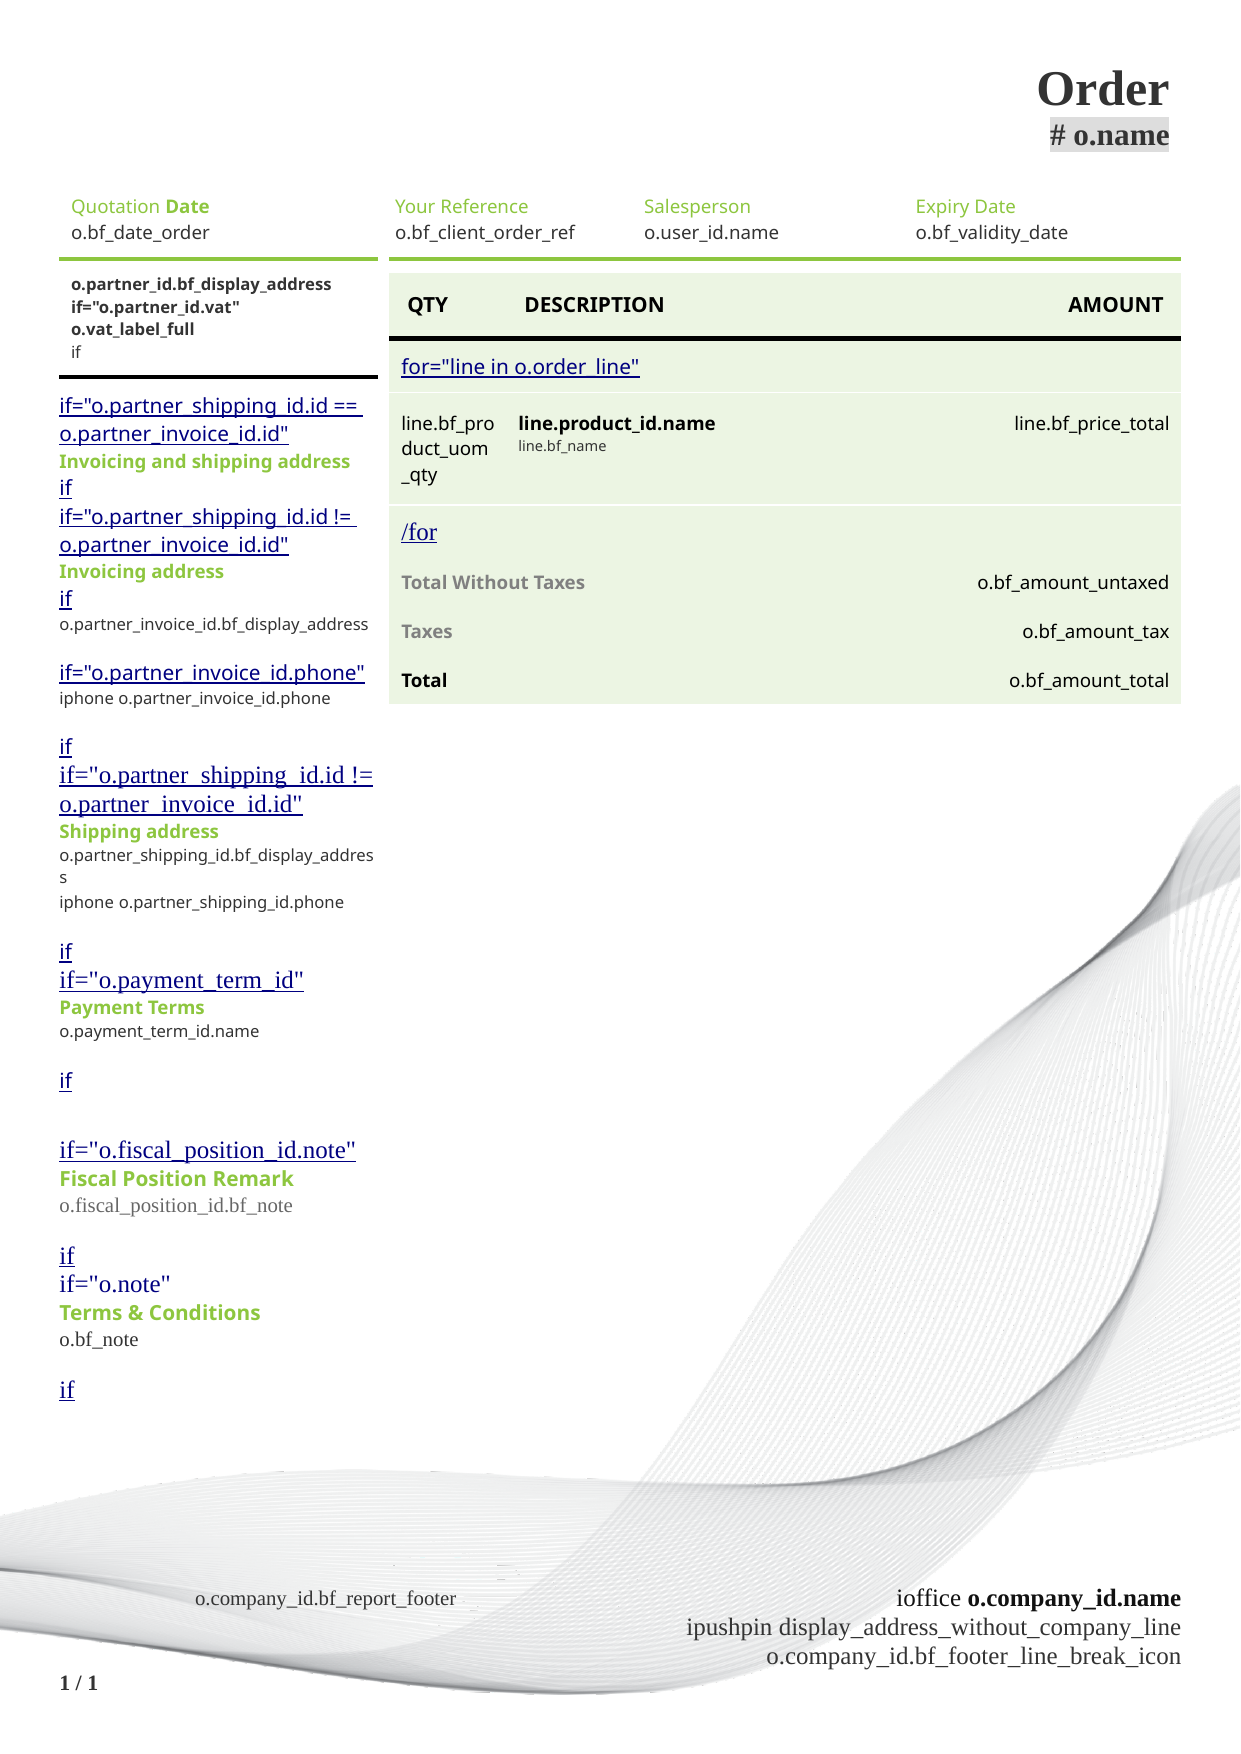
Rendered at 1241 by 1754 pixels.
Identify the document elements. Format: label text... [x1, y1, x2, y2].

table_cell line.bf_product_uom_qty [389, 393, 506, 504]
table_cell line.product_id.name line.bf_name [506, 393, 955, 504]
table_cell if="o.partner_shipping_id.id == o.partner_invoice_id.id" Invoicing and shipping address if if="o.partner_shipping_id.id != o.partner_invoice_id.id" Invoicing address if o.partner_invoice_id.bf_display_address if="o.partner_invoice_id.phone" iphone o.partner_invoice_id.phone if if="o.partner_shipping_id.id != o.partner_invoice_id.id" Shipping address o.partner_shipping_id.bf_display_address iphone o.partner_shipping_id.phone if if="o.payment_term_id" Payment Terms o.payment_term_id.name if [59, 379, 378, 784]
table_cell Taxes [389, 606, 955, 655]
table_header [378, 182, 389, 257]
table_cell for="line in o.order_line" [389, 341, 1181, 392]
table_cell line.bf_price_total [955, 393, 1181, 504]
table_header Expiry Date o.bf_validity_date [910, 182, 1181, 257]
table_cell o.bf_amount_total [955, 655, 1181, 704]
picture [0, 784, 1241, 1695]
table_header DESCRIPTION [506, 273, 955, 336]
table_cell o.partner_id.bf_display_address if="o.partner_id.vat" o.vat_label_full if [59, 261, 378, 375]
table_header Quotation Date o.bf_date_order [59, 182, 378, 257]
table_cell /for [389, 506, 1181, 557]
table_cell [378, 375, 389, 784]
table_cell Total [389, 655, 955, 704]
table_header AMOUNT [955, 273, 1181, 336]
table_header Salesperson o.user_id.name [638, 182, 909, 257]
table_header Your Reference o.bf_client_order_ref [389, 182, 638, 257]
table_cell [378, 257, 389, 375]
table_cell o.bf_amount_untaxed [955, 557, 1181, 606]
table_cell o.bf_amount_tax [955, 606, 1181, 655]
table_cell [389, 261, 1181, 273]
table_cell Total Without Taxes [389, 557, 955, 606]
table_header QTY [389, 273, 506, 336]
table_cell [389, 704, 1181, 784]
